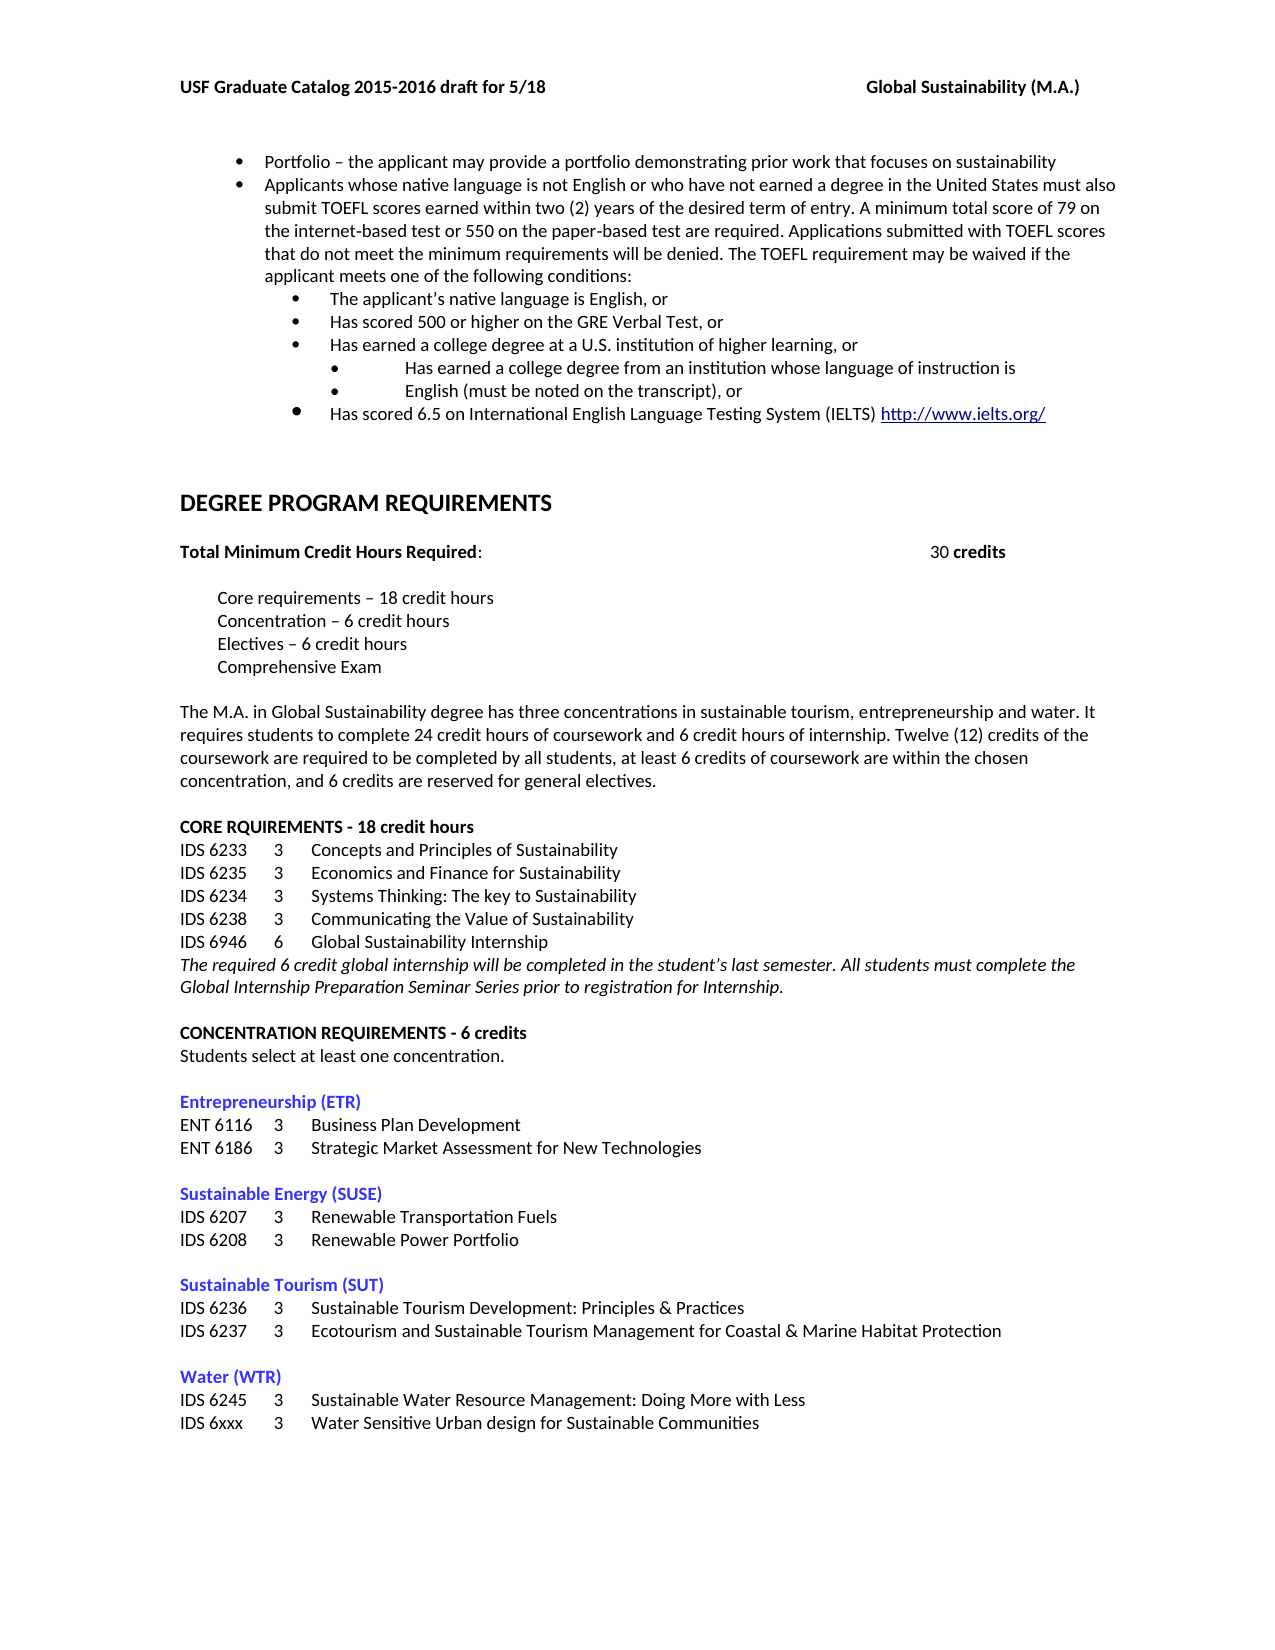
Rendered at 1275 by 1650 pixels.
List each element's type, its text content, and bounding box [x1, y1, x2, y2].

text IDS 6234 3 Systems Thinking: The key to Sustainability [180, 884, 1125, 907]
text DEGREE PROGRAM REQUIREMENTS [180, 487, 1125, 517]
text IDS 6207 3 Renewable Transportation Fuels [180, 1205, 1125, 1228]
text IDS 6238 3 Communicating the Value of Sustainability [180, 907, 1125, 930]
text Entrepreneurship (ETR) [180, 1090, 1125, 1113]
text IDS 6235 3 Economics and Finance for Sustainability [180, 861, 1125, 884]
list Portfolio – the applicant may provide a portfolio demonstrating prior work that focuses on sustainability [236, 150, 1125, 173]
text IDS 6946 6 Global Sustainability Internship [180, 930, 1125, 953]
list Has scored 500 or higher on the GRE Verbal Test, or [292, 310, 1125, 333]
text ENT 6186 3 Strategic Market Assessment for New Technologies [180, 1136, 1125, 1159]
text IDS 6233 3 Concepts and Principles of Sustainability [180, 838, 1125, 861]
list Applicants whose native language is not English or who have not earned a degree in the United States must also submit TOEFL scores earned within two (2) years of the desired term of entry. A minimum total score of 79 on the internet‐based test or 550 on the paper‐based test are required. Applications submitted with TOEFL scores that do not meet the minimum requirements will be denied. The TOEFL requirement may be waived if the applicant meets one of the following conditions: [236, 173, 1125, 287]
text Sustainable Energy (SUSE) [180, 1182, 1125, 1205]
text IDS 6237 3 Ecotourism and Sustainable Tourism Management for Coastal & Marine Habitat Protection [180, 1319, 1125, 1342]
text Students select at least one concentration. [180, 1044, 1125, 1067]
text IDS 6208 3 Renewable Power Portfolio [180, 1228, 1125, 1251]
list Has earned a college degree at a U.S. institution of higher learning, or [292, 333, 1125, 356]
text Total Minimum Credit Hours Required: 30 credits [180, 540, 1125, 563]
list Has scored 6.5 on International English Language Testing System (IELTS) http://www.ielts.org/ [292, 402, 1125, 426]
text CONCENTRATION REQUIREMENTS - 6 credits [180, 1021, 1125, 1044]
text IDS 6245 3 Sustainable Water Resource Management: Doing More with Less [180, 1388, 1125, 1411]
list The applicant’s native language is English, or [292, 287, 1125, 310]
text IDS 6236 3 Sustainable Tourism Development: Principles & Practices [180, 1296, 1125, 1319]
text CORE RQUIREMENTS - 18 credit hours [180, 815, 1125, 838]
list English (must be noted on the transcript), or [330, 379, 1125, 402]
text The required 6 credit global internship will be completed in the student’s last semester. All students must complete the Global Internship Preparation Seminar Series prior to registration for Internship. [180, 953, 1125, 998]
text ENT 6116 3 Business Plan Development [180, 1113, 1125, 1136]
text Comprehensive Exam [217, 655, 1125, 678]
list Has earned a college degree from an institution whose language of instruction is [330, 356, 1125, 379]
text IDS 6xxx 3 Water Sensitive Urban design for Sustainable Communities [180, 1411, 1125, 1434]
text The M.A. in Global Sustainability degree has three concentrations in sustainable tourism, entrepreneurship and water. It requires students to complete 24 credit hours of coursework and 6 credit hours of internship. Twelve (12) credits of the coursework are required to be completed by all students, at least 6 credits of coursework are within the chosen concentration, and 6 credits are reserved for general electives. [180, 701, 1125, 792]
text Electives – 6 credit hours [217, 632, 1125, 655]
text Water (WTR) [180, 1365, 1125, 1388]
text Concentration – 6 credit hours [217, 609, 1125, 632]
text Core requirements – 18 credit hours [217, 586, 1125, 609]
text Sustainable Tourism (SUT) [180, 1273, 1125, 1296]
